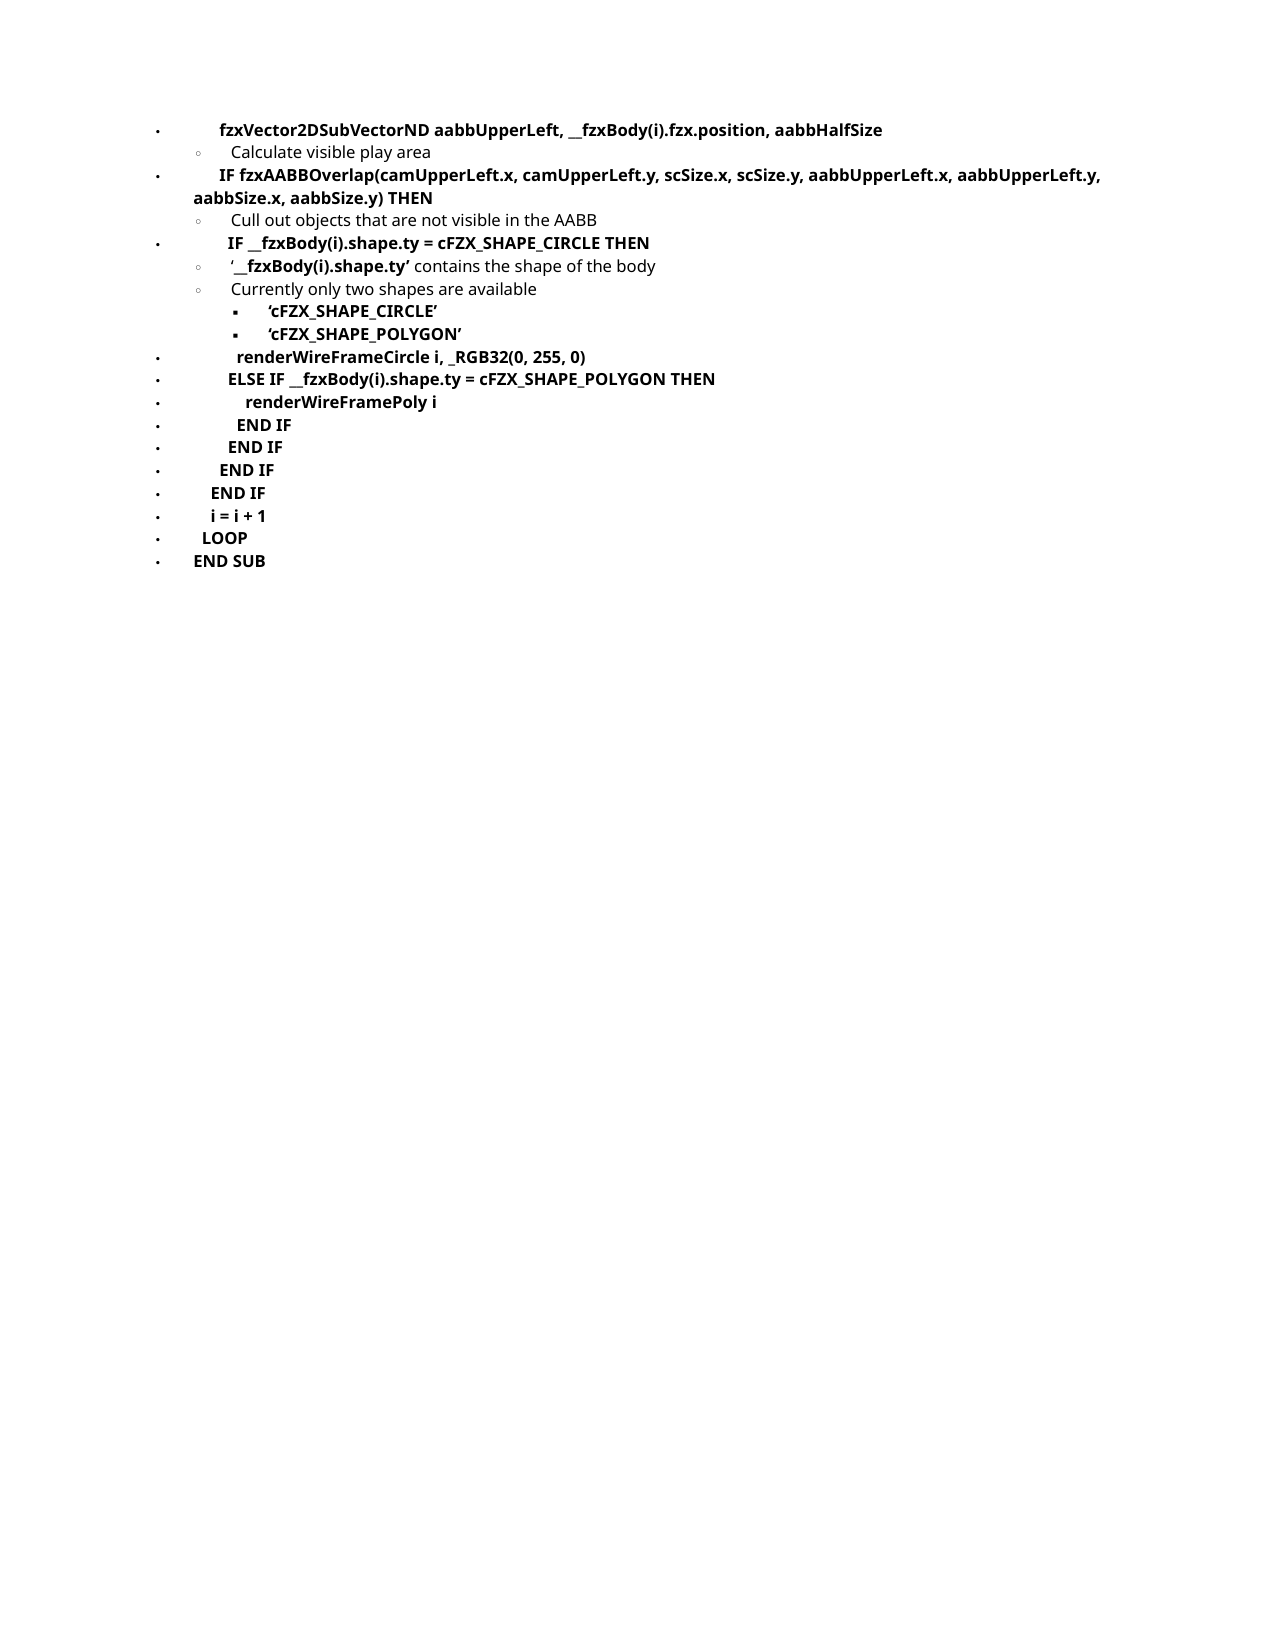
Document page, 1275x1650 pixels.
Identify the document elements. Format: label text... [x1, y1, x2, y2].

list renderWireFramePoly i [156, 391, 1157, 413]
list Currently only two shapes are available [193, 277, 1157, 300]
list Cull out objects that are not visible in the AABB [193, 209, 1157, 232]
list ‘cFZX_SHAPE_CIRCLE’ [231, 300, 1157, 322]
list END IF [156, 459, 1157, 481]
list END IF [156, 413, 1157, 436]
list Calculate visible play area [193, 141, 1157, 163]
list ELSE IF __fzxBody(i).shape.ty = cFZX_SHAPE_POLYGON THEN [156, 368, 1157, 391]
list LOOP [156, 527, 1157, 549]
list fzxVector2DSubVectorND aabbUpperLeft, __fzxBody(i).fzx.position, aabbHalfSize [156, 118, 1157, 141]
list END IF [156, 436, 1157, 459]
list ‘__fzxBody(i).shape.ty’ contains the shape of the body [193, 254, 1157, 277]
list END SUB [156, 549, 1157, 572]
list END IF [156, 481, 1157, 504]
list IF __fzxBody(i).shape.ty = cFZX_SHAPE_CIRCLE THEN [156, 232, 1157, 254]
list ‘cFZX_SHAPE_POLYGON’ [231, 322, 1157, 345]
list i = i + 1 [156, 504, 1157, 527]
list IF fzxAABBOverlap(camUpperLeft.x, camUpperLeft.y, scSize.x, scSize.y, aabbUpperLeft.x, aabbUpperLeft.y, aabbSize.x, aabbSize.y) THEN [156, 163, 1157, 209]
list renderWireFrameCircle i, _RGB32(0, 255, 0) [156, 345, 1157, 368]
